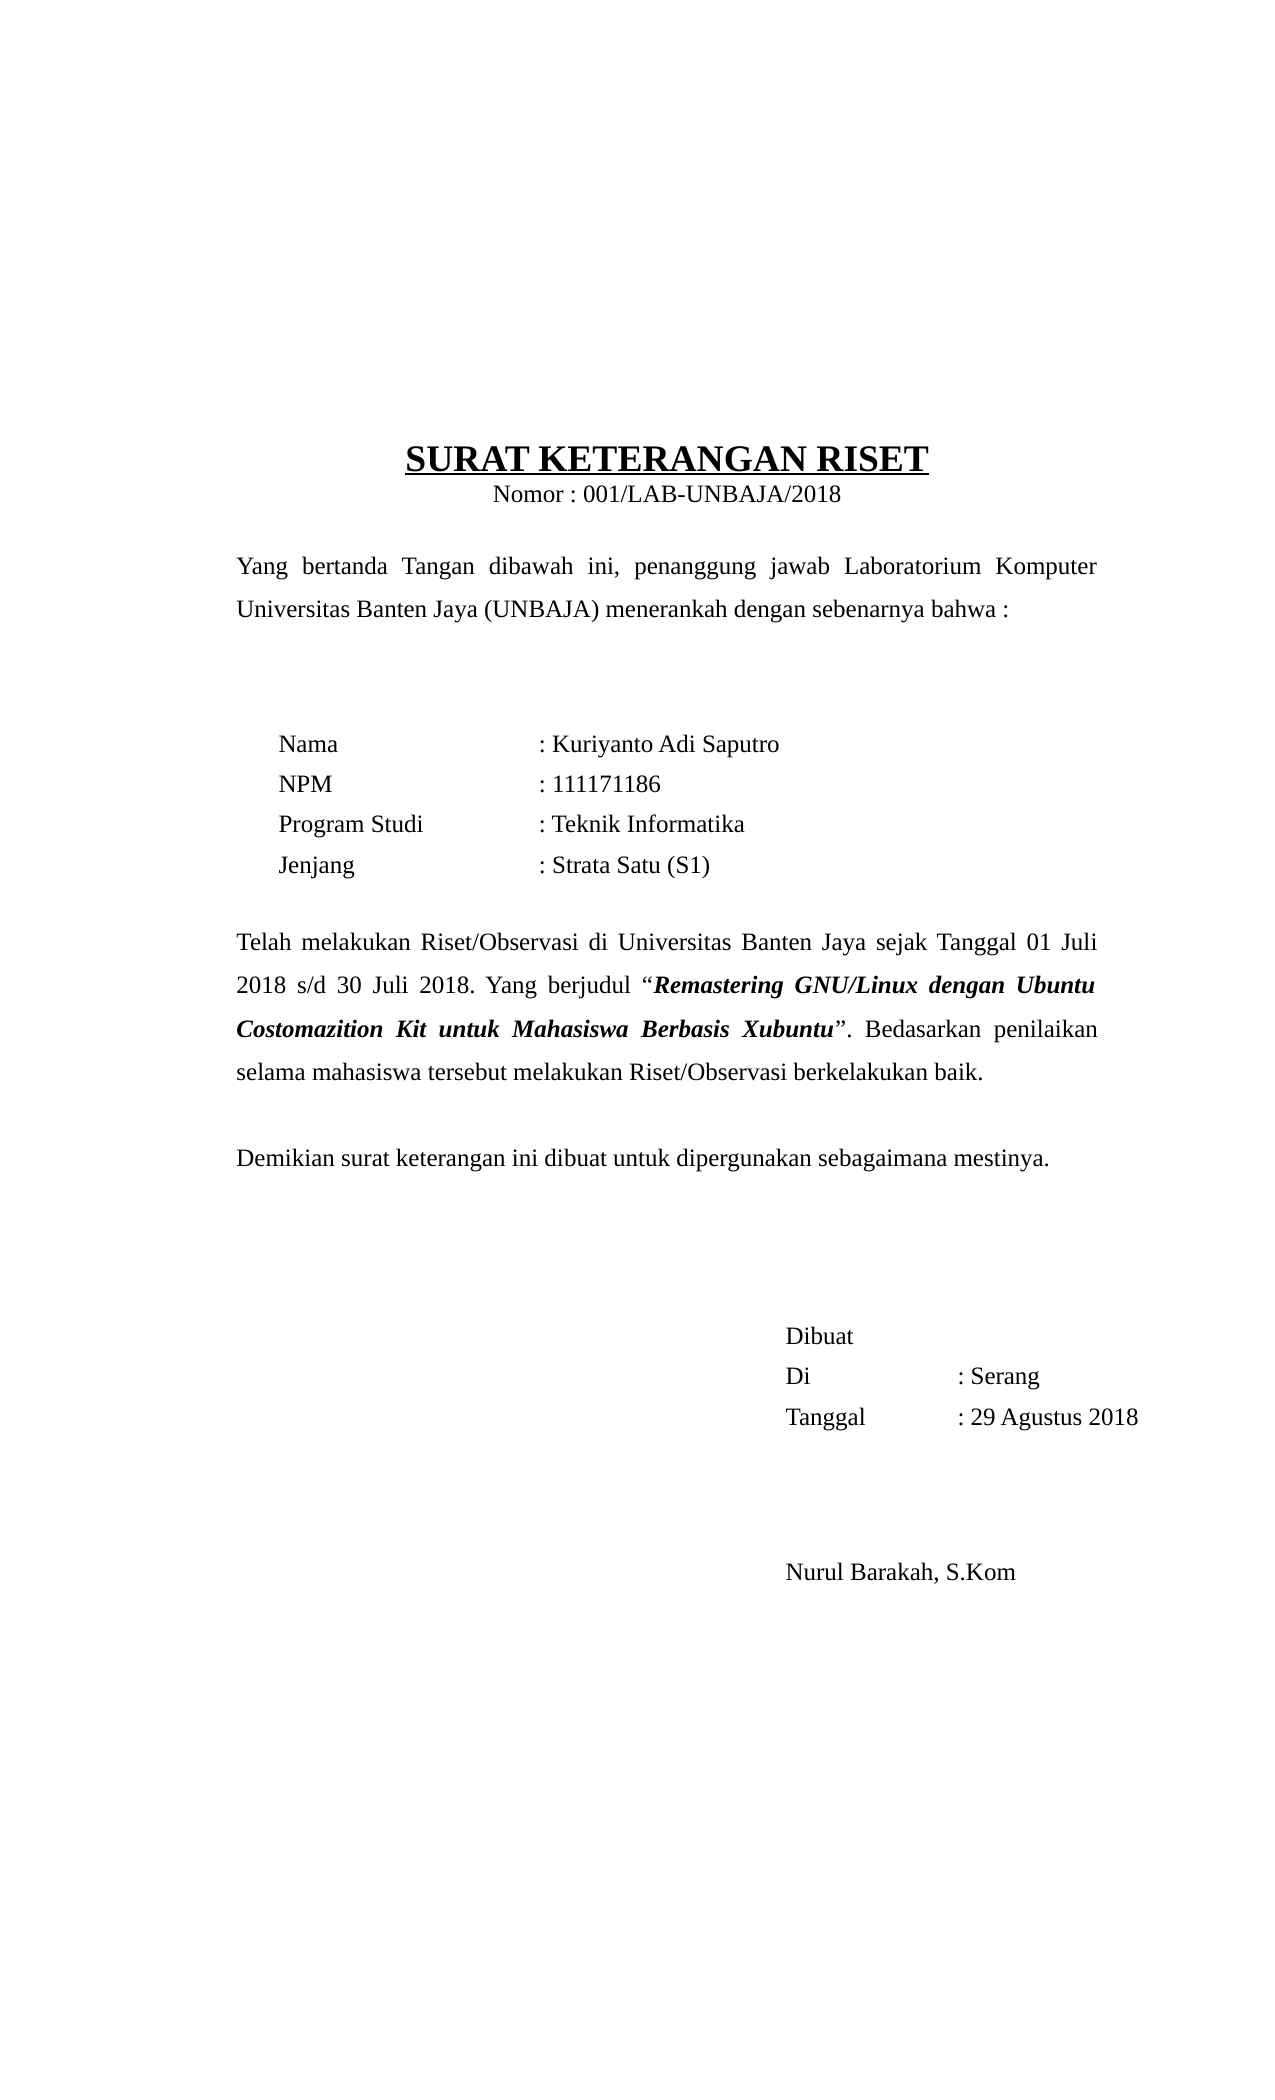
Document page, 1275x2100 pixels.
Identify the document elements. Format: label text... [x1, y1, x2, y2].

table_cell Nurul Barakah, S.Kom [780, 1436, 1182, 1591]
table_cell : Teknik Informatika [533, 804, 1098, 844]
table_header [951, 1316, 1182, 1356]
text Demikian surat keterangan ini dibuat untuk dipergunakan sebagaimana mestinya. [236, 1143, 1098, 1172]
text Yang bertanda Tangan dibawah ini, penanggung jawab Laboratorium Komputer Universitas Banten Jaya (UNBAJA) menerankah dengan sebenarnya bahwa : [236, 551, 1098, 623]
table_cell : 111171186 [533, 764, 1098, 804]
table_cell : 29 Agustus 2018 [951, 1396, 1182, 1436]
table_cell : Serang [951, 1356, 1182, 1396]
table_cell : Strata Satu (S1) [533, 844, 1098, 884]
table_cell NPM [273, 764, 533, 804]
table_cell Program Studi [273, 804, 533, 844]
text SURAT KETERANGAN RISET [236, 436, 1098, 479]
text Nomor : 001/LAB-UNBAJA/2018 [236, 479, 1098, 508]
table_cell Jenjang [273, 844, 533, 884]
table_cell Tanggal [780, 1396, 951, 1436]
table_header Nama [273, 724, 533, 764]
table_header : Kuriyanto Adi Saputro [533, 724, 1098, 764]
table_cell Di [780, 1356, 951, 1396]
text Telah melakukan Riset/Observasi di Universitas Banten Jaya sejak Tanggal 01 Juli 2018 s/d 30 Juli 2018. Yang berjudul “Remastering GNU/Linux dengan Ubuntu Costomazition Kit untuk Mahasiswa Berbasis Xubuntu”. Bedasarkan penilaikan selama mahasiswa tersebut melakukan Riset/Observasi berkelakukan baik. [236, 927, 1098, 1086]
table_header Dibuat [780, 1316, 951, 1356]
